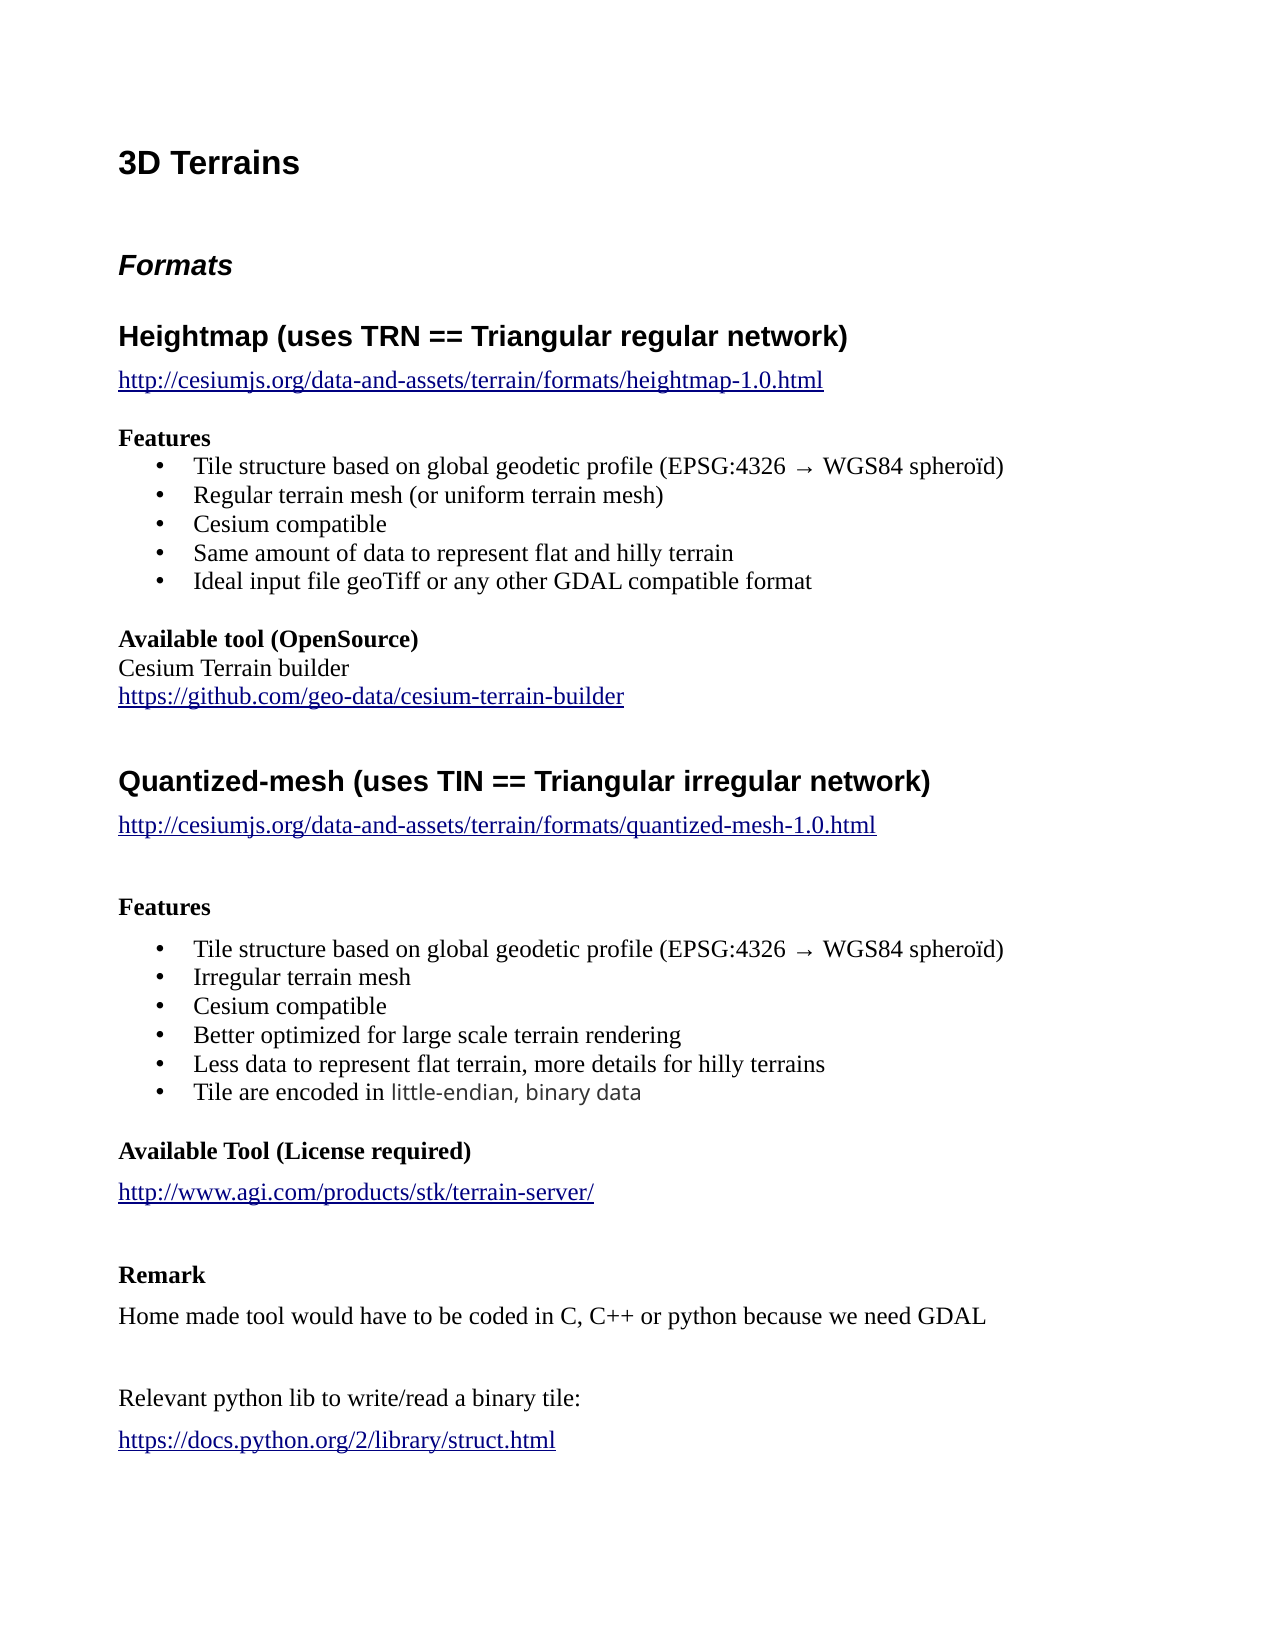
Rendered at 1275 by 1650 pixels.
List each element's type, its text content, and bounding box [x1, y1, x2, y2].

list Less data to represent flat terrain, more details for hilly terrains [156, 1049, 1157, 1077]
subtitle Heightmap (uses TRN == Triangular regular network) [118, 319, 1157, 353]
subtitle Quantized-mesh (uses TIN == Triangular irregular network) [118, 764, 1157, 797]
list Tile structure based on global geodetic profile (EPSG:4326 → WGS84 spheroïd) [156, 451, 1157, 480]
text Available Tool (License required) [118, 1136, 1157, 1165]
list Better optimized for large scale terrain rendering [156, 1020, 1157, 1049]
text http://cesiumjs.org/data-and-assets/terrain/formats/quantized-mesh-1.0.html [118, 810, 1157, 839]
list Ideal input file geoTiff or any other GDAL compatible format [156, 566, 1157, 595]
text https://docs.python.org/2/library/struct.html [118, 1425, 1157, 1453]
list Same amount of data to represent flat and hilly terrain [156, 538, 1157, 566]
text Home made tool would have to be coded in C, C++ or python because we need GDAL [118, 1301, 1157, 1330]
subtitle 3D Terrains [118, 143, 1157, 182]
text https://github.com/geo-data/cesium-terrain-builder [118, 681, 1157, 710]
text Available tool (OpenSource) [118, 624, 1157, 653]
text http://cesiumjs.org/data-and-assets/terrain/formats/heightmap-1.0.html [118, 365, 1157, 394]
text Cesium Terrain builder [118, 653, 1157, 681]
text Features [118, 423, 1157, 451]
list Irregular terrain mesh [156, 962, 1157, 991]
text Features [118, 892, 1157, 921]
list Cesium compatible [156, 991, 1157, 1020]
text http://www.agi.com/products/stk/terrain-server/ [118, 1177, 1157, 1206]
list Cesium compatible [156, 509, 1157, 538]
list Tile structure based on global geodetic profile (EPSG:4326 → WGS84 spheroïd) [156, 934, 1157, 962]
text Remark [118, 1260, 1157, 1288]
list Regular terrain mesh (or uniform terrain mesh) [156, 480, 1157, 509]
list Tile are encoded in little-endian, binary data [156, 1077, 1157, 1107]
text Relevant python lib to write/read a binary tile: [118, 1383, 1157, 1412]
subtitle Formats [118, 248, 1157, 282]
